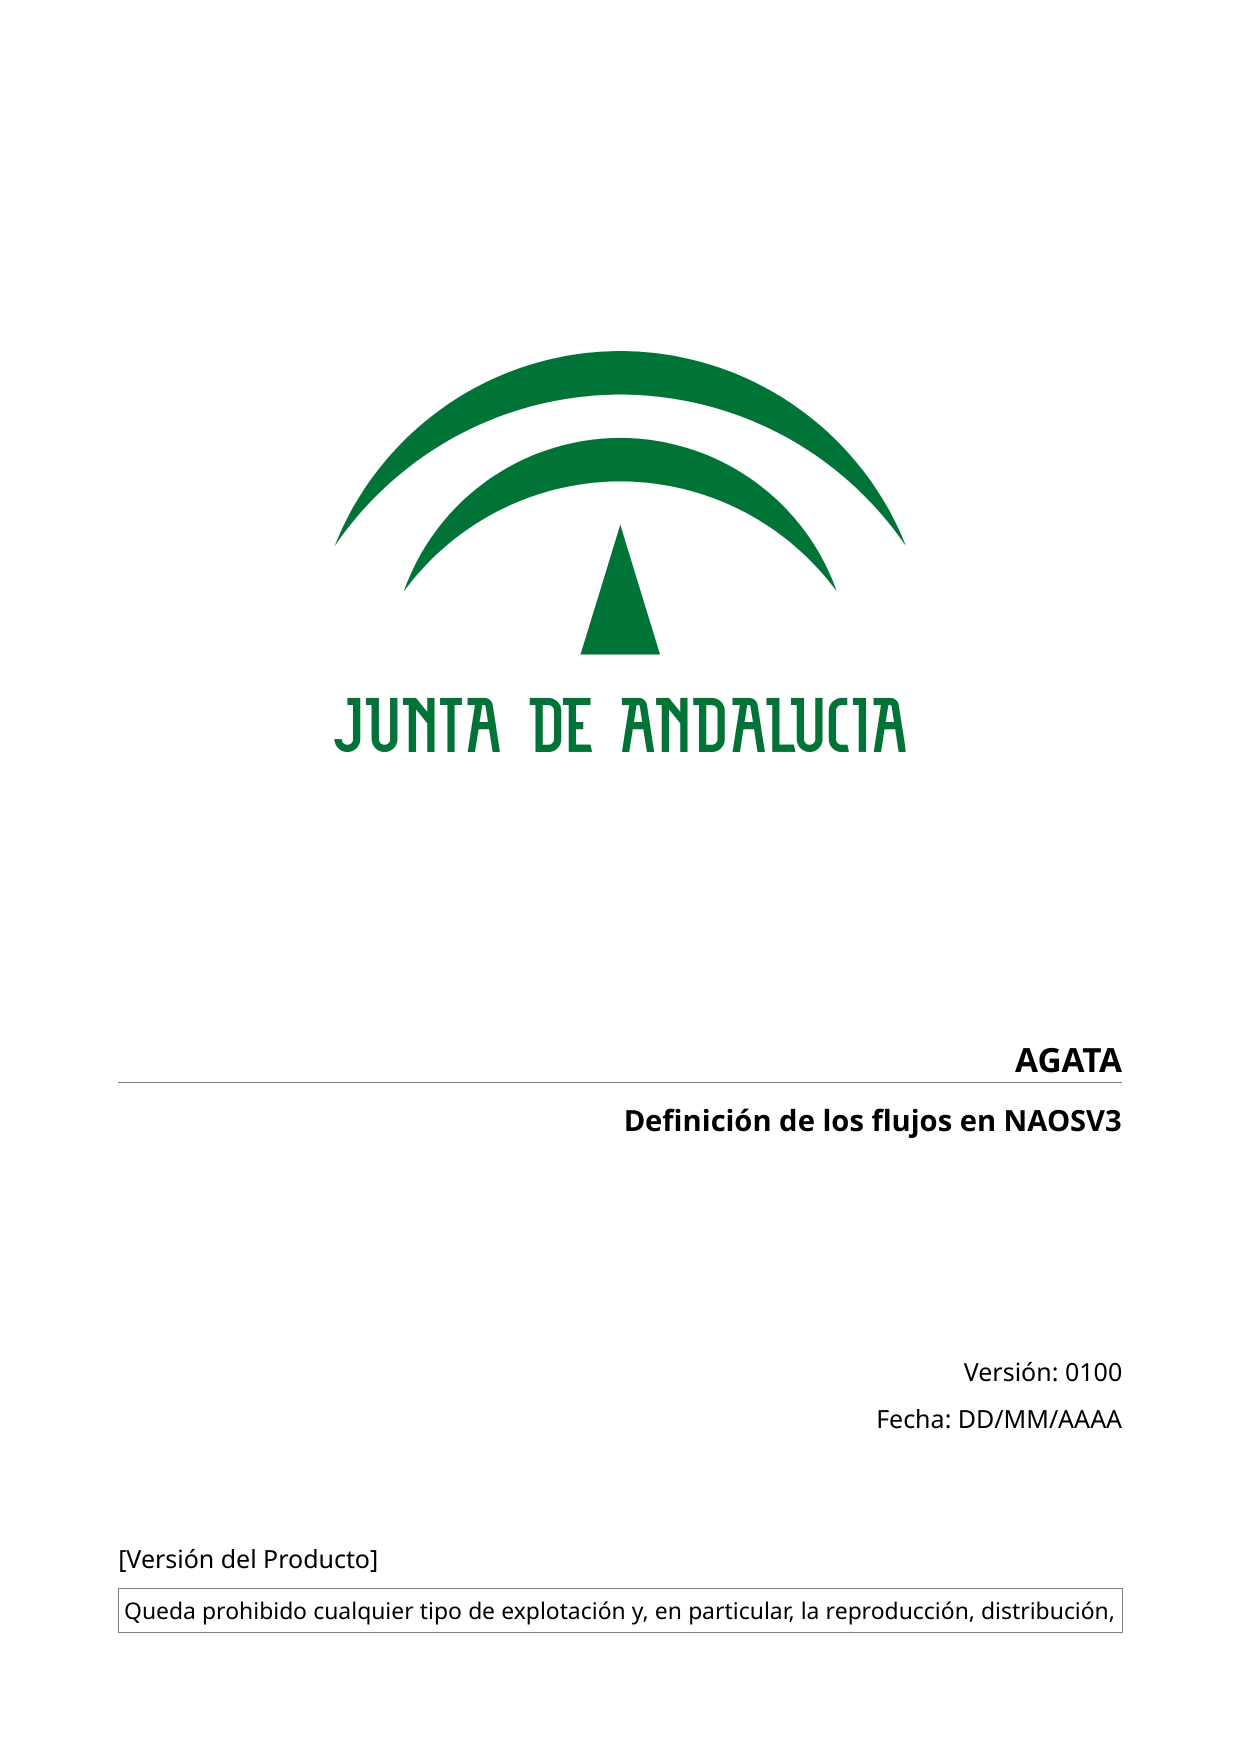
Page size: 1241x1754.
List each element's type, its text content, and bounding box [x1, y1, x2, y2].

text Fecha: DD/MM/AAAA [118, 1402, 1122, 1436]
text AGATA [118, 1036, 1122, 1082]
picture [334, 351, 906, 752]
table_header Queda prohibido cualquier tipo de explotación y, en particular, la reproducción, distribución, [119, 1589, 1122, 1632]
title Definición de los flujos en NAOSV3 [118, 1101, 1122, 1140]
text [Versión del Producto] [118, 1541, 1122, 1575]
text Versión: 0100 [118, 1355, 1122, 1389]
